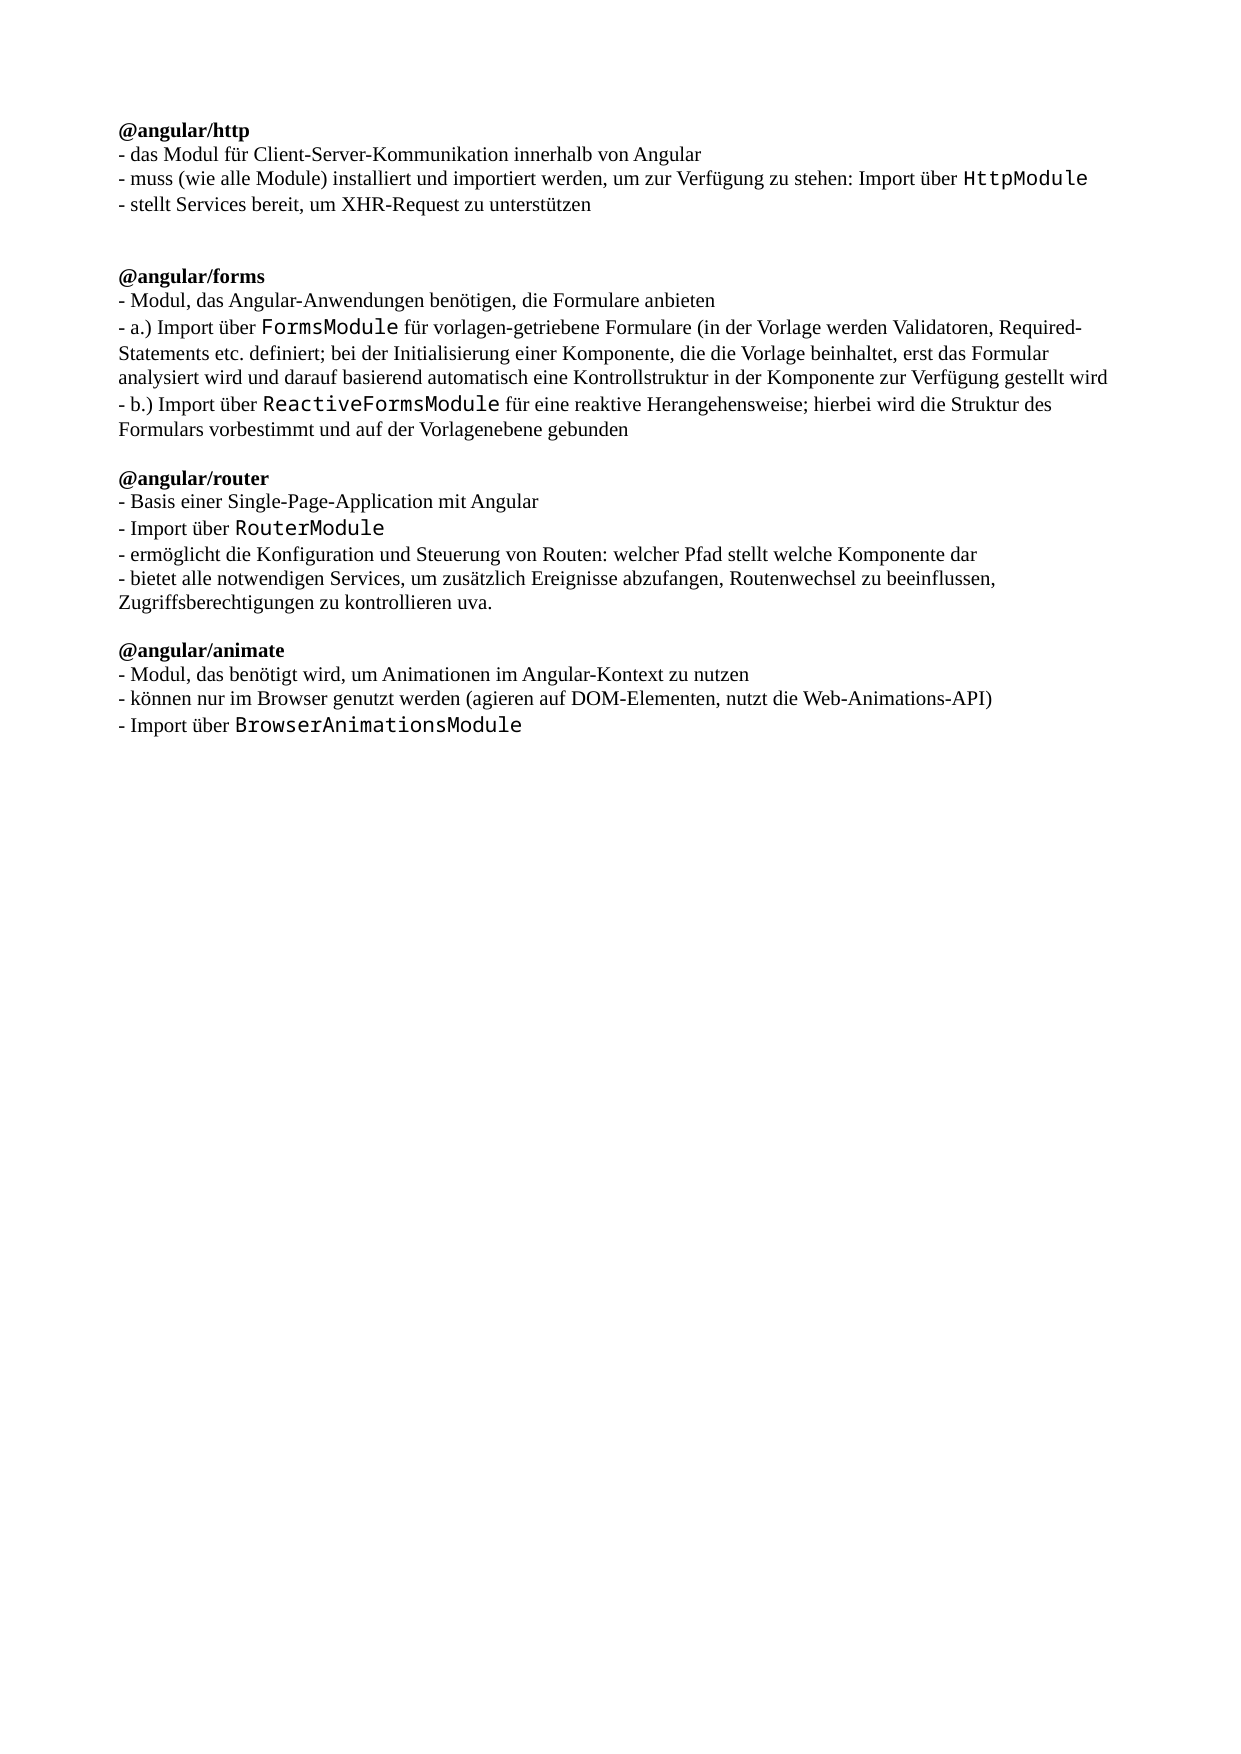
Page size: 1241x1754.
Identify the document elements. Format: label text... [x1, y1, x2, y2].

text - ermöglicht die Konfiguration und Steuerung von Routen: welcher Pfad stellt welche Komponente dar [118, 542, 1122, 566]
text - Import über RouterModule [118, 513, 1122, 542]
text @angular/router [118, 465, 1122, 489]
text @angular/forms [118, 264, 1122, 288]
text - Import über BrowserAnimationsModule [118, 710, 1122, 739]
text - b.) Import über ReactiveFormsModule für eine reaktive Herangehensweise; hierbei wird die Struktur des Formulars vorbestimmt und auf der Vorlagenebene gebunden [118, 389, 1122, 441]
text - stellt Services bereit, um XHR-Request zu unterstützen [118, 192, 1122, 216]
text - a.) Import über FormsModule für vorlagen-getriebene Formulare (in der Vorlage werden Validatoren, Required-Statements etc. definiert; bei der Initialisierung einer Komponente, die die Vorlage beinhaltet, erst das Formular analysiert wird und darauf basierend automatisch eine Kontrollstruktur in der Komponente zur Verfügung gestellt wird [118, 312, 1122, 389]
text - bietet alle notwendigen Services, um zusätzlich Ereignisse abzufangen, Routenwechsel zu beeinflussen, Zugriffsberechtigungen zu kontrollieren uva. [118, 566, 1122, 614]
text - Modul, das benötigt wird, um Animationen im Angular-Kontext zu nutzen [118, 662, 1122, 686]
text - Basis einer Single-Page-Application mit Angular [118, 489, 1122, 513]
text - können nur im Browser genutzt werden (agieren auf DOM-Elementen, nutzt die Web-Animations-API) [118, 686, 1122, 710]
text @angular/http [118, 118, 1122, 142]
text - muss (wie alle Module) installiert und importiert werden, um zur Verfügung zu stehen: Import über HttpModule [118, 166, 1122, 192]
text @angular/animate [118, 638, 1122, 662]
text - Modul, das Angular-Anwendungen benötigen, die Formulare anbieten [118, 288, 1122, 312]
text - das Modul für Client-Server-Kommunikation innerhalb von Angular [118, 142, 1122, 166]
